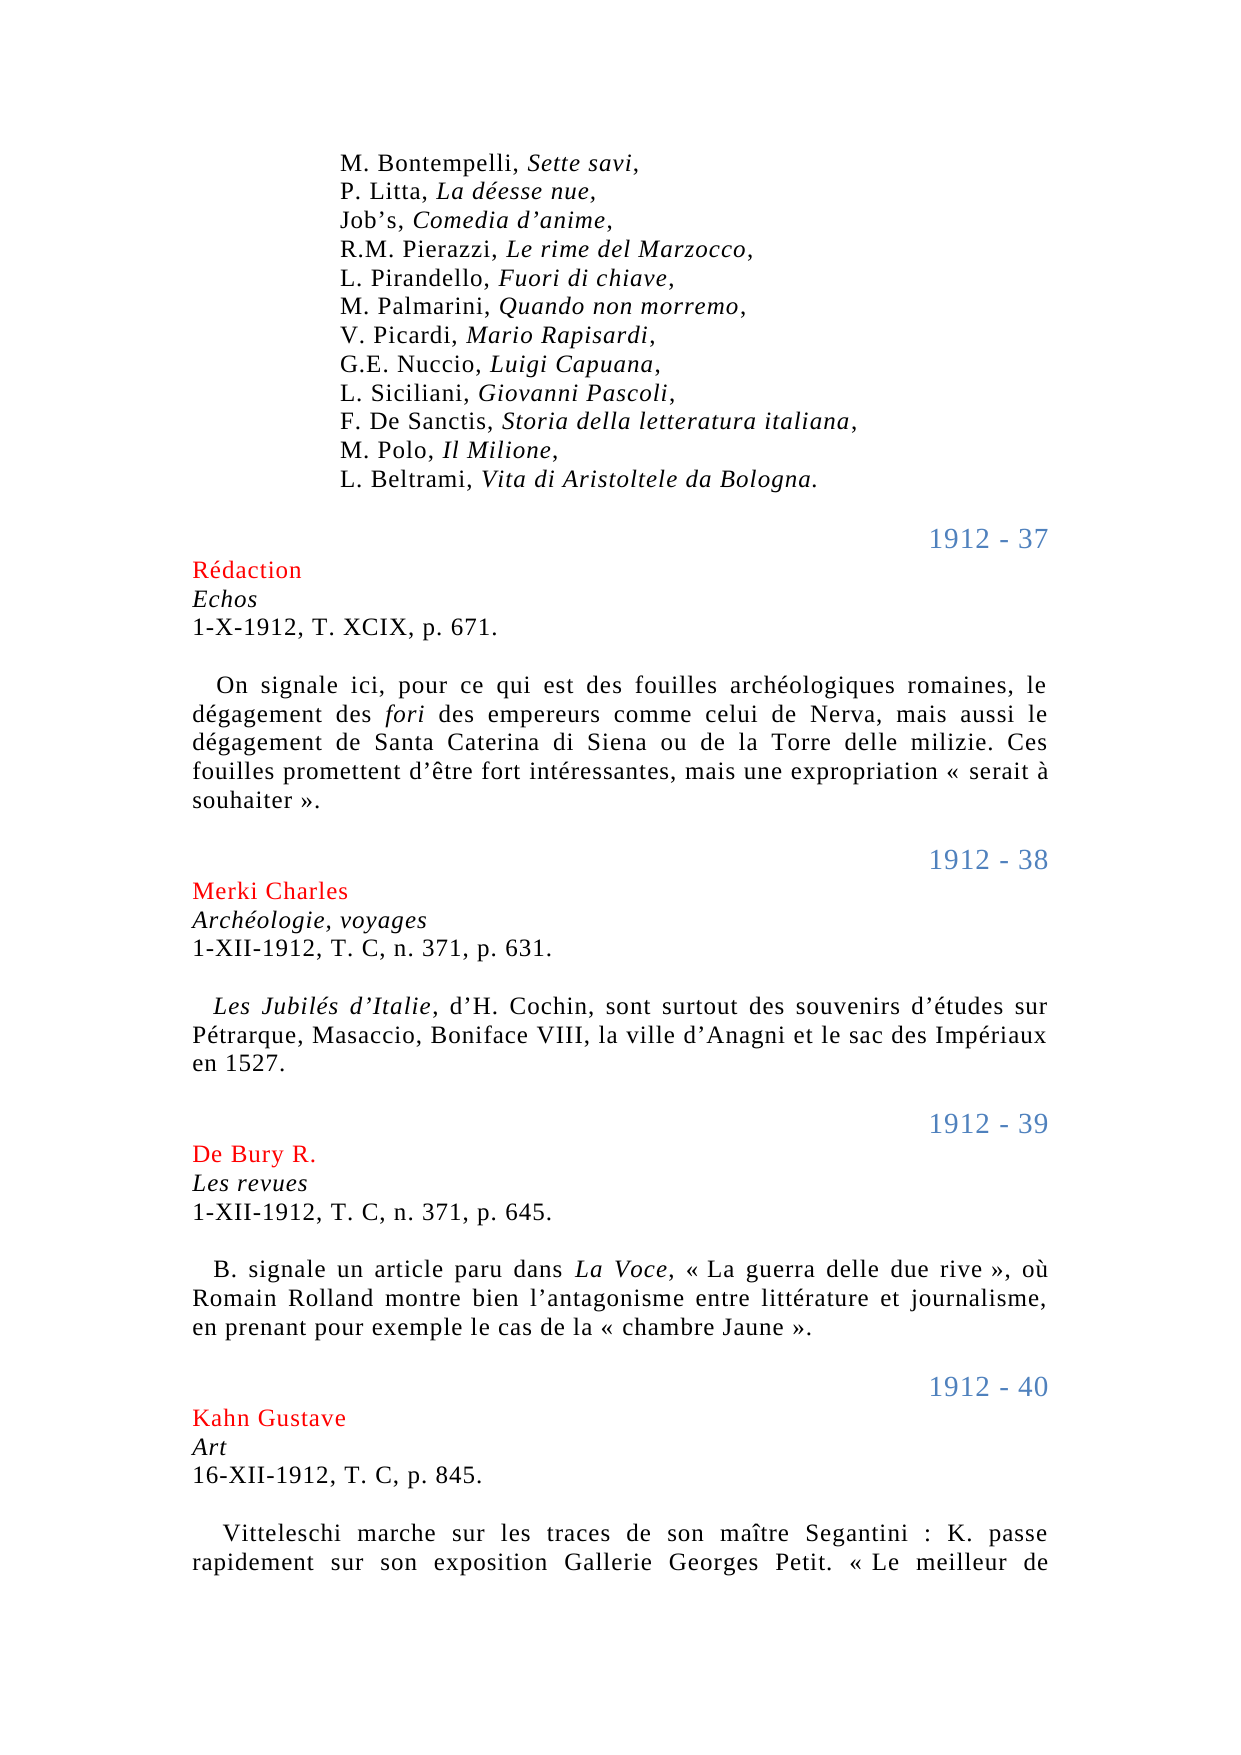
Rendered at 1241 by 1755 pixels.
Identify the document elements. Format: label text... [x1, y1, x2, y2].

text Les revues [192, 1168, 1048, 1197]
text B. signale un article paru dans La Voce, « La guerra delle due rive », où Romain Rolland montre bien l’antagonisme entre littérature et journalisme, en prenant pour exemple le cas de la « chambre Jaune ». [192, 1254, 1048, 1341]
text Les Jubilés d’Italie, d’H. Cochin, sont surtout des souvenirs d’études sur Pétrarque, Masaccio, Boniface VIII, la ville d’Anagni et le sac des Impériaux en 1527. [192, 991, 1048, 1077]
text G.E. Nuccio, Luigi Capuana, [192, 349, 1048, 378]
text Kahn Gustave [192, 1403, 1048, 1432]
text L. Siciliani, Giovanni Pascoli, [192, 378, 1048, 406]
text Archéologie, voyages [192, 905, 1048, 933]
text 1-XII-1912, T. C, n. 371, p. 631. [192, 933, 1048, 962]
text Rédaction [192, 555, 1048, 584]
text M. Polo, Il Milione, [192, 435, 1048, 464]
text Vitteleschi marche sur les traces de son maître Segantini : K. passe rapidement sur son exposition Gallerie Georges Petit. « Le meilleur de [192, 1518, 1048, 1576]
subtitle 1912 - 38 [192, 842, 1048, 876]
subtitle 1912 - 39 [192, 1106, 1048, 1139]
text M. Palmarini, Quando non morremo, [192, 291, 1048, 320]
text L. Pirandello, Fuori di chiave, [192, 263, 1048, 291]
text Job’s, Comedia d’anime, [192, 205, 1048, 234]
text R.M. Pierazzi, Le rime del Marzocco, [192, 234, 1048, 263]
subtitle 1912 - 40 [192, 1369, 1048, 1403]
text L. Beltrami, Vita di Aristoltele da Bologna. [192, 464, 1048, 493]
text P. Litta, La déesse nue, [192, 176, 1048, 205]
text M. Bontempelli, Sette savi, [192, 148, 1048, 176]
text De Bury R. [192, 1139, 1048, 1168]
text V. Picardi, Mario Rapisardi, [192, 320, 1048, 349]
text 1-XII-1912, T. C, n. 371, p. 645. [192, 1197, 1048, 1226]
text 1-X-1912, T. XCIX, p. 671. [192, 612, 1048, 641]
text 16-XII-1912, T. C, p. 845. [192, 1461, 1048, 1489]
text Merki Charles [192, 876, 1048, 905]
text Art [192, 1432, 1048, 1461]
subtitle 1912 - 37 [192, 521, 1048, 555]
text On signale ici, pour ce qui est des fouilles archéologiques romaines, le dégagement des fori des empereurs comme celui de Nerva, mais aussi le dégagement de Santa Caterina di Siena ou de la Torre delle milizie. Ces fouilles promettent d’être fort intéressantes, mais une expropriation « serait à souhaiter ». [192, 670, 1048, 814]
text F. De Sanctis, Storia della letteratura italiana, [192, 406, 1048, 435]
text Echos [192, 584, 1048, 612]
